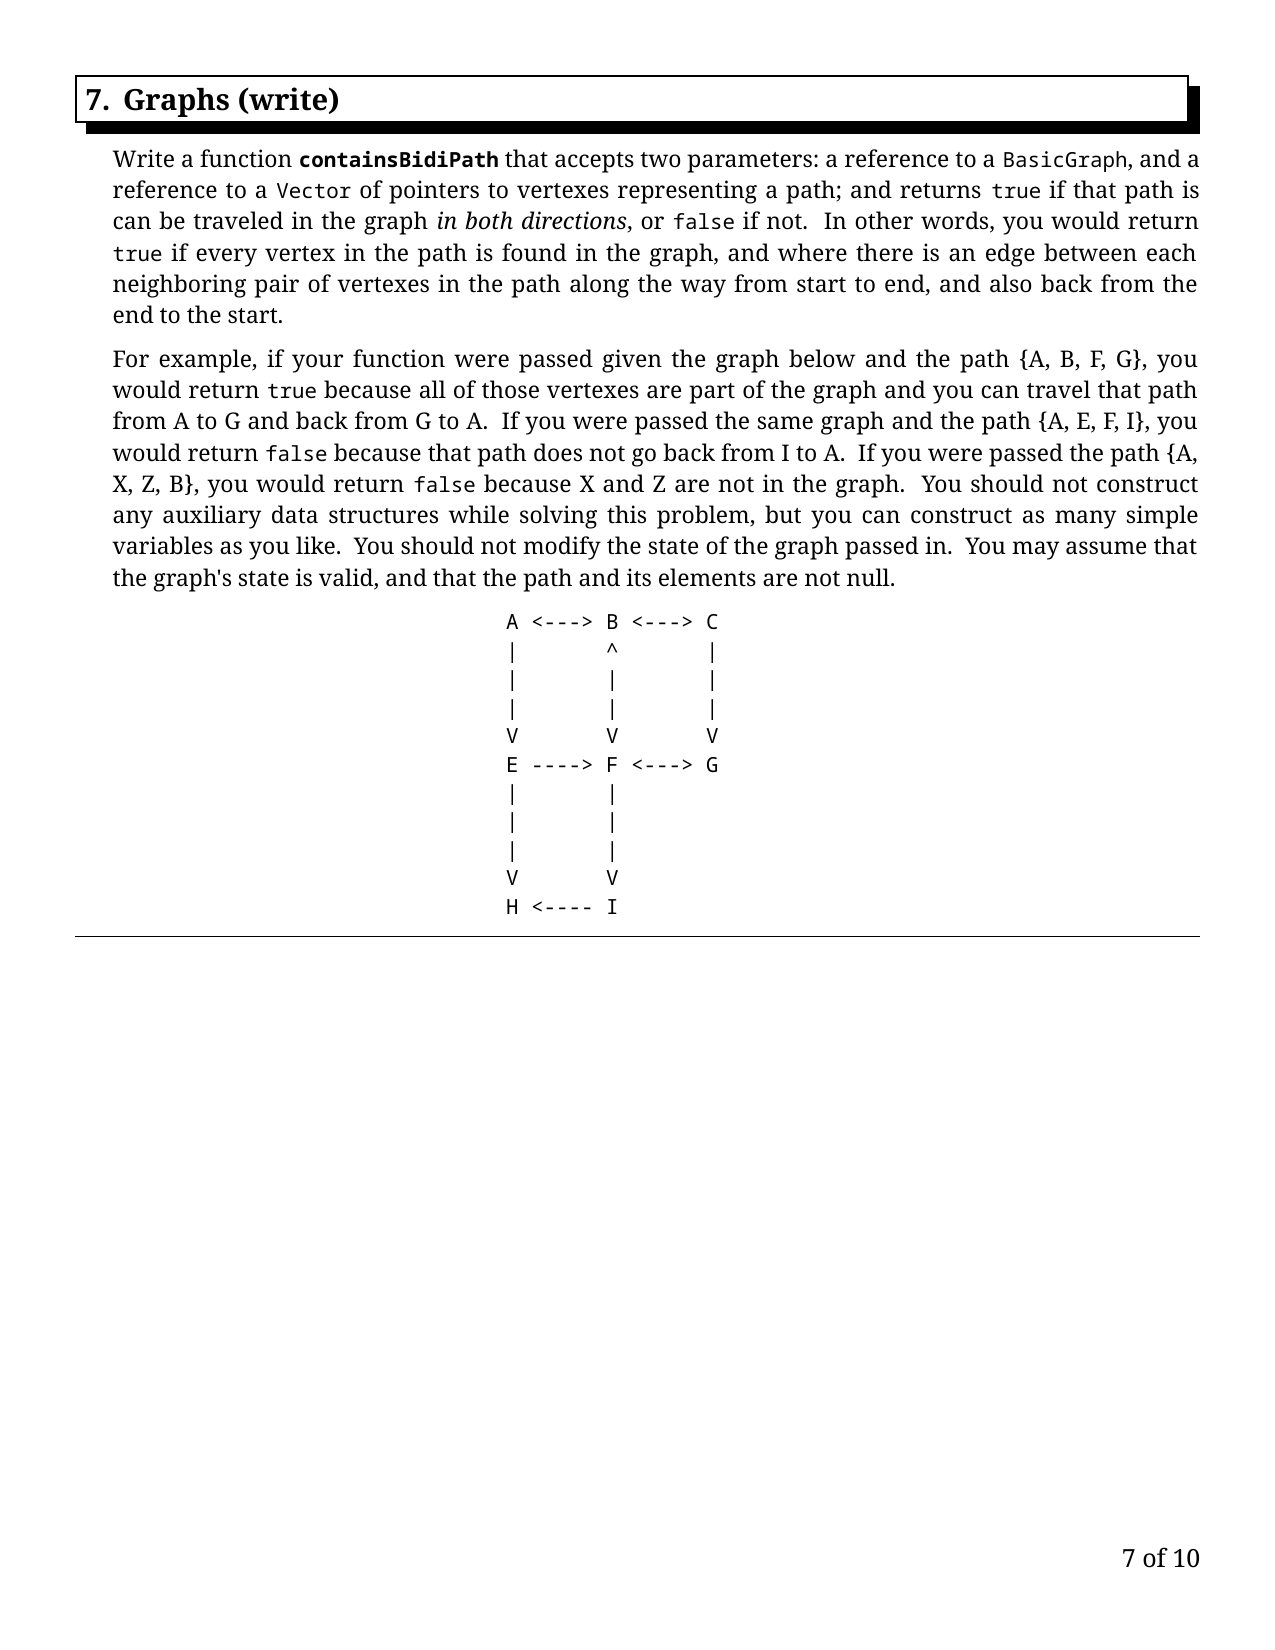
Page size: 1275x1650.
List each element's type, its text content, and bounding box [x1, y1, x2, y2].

text For example, if your function were passed given the graph below and the path {A, B, F, G}, you would return true because all of those vertexes are part of the graph and you can travel that path from A to G and back from G to A. If you were passed the same graph and the path {A, E, F, I}, you would return false because that path does not go back from I to A. If you were passed the path {A, X, Z, B}, you would return false because X and Z are not in the graph. You should not construct any auxiliary data structures while solving this problem, but you can construct as many simple variables as you like. You should not modify the state of the graph passed in. You may assume that the graph's state is valid, and that the path and its elements are not null. [112, 343, 1200, 593]
table_header [899, 602, 1199, 926]
table_header A <---> B <---> C | ^ | | | | | | | V V V E ----> F <---> G | | | | | | V V H <---- I [450, 602, 899, 926]
table_header [75, 602, 450, 926]
text Write a function containsBidiPath that accepts two parameters: a reference to a BasicGraph, and a reference to a Vector of pointers to vertexes representing a path; and returns true if that path is can be traveled in the graph in both directions, or false if not. In other words, you would return true if every vertex in the path is found in the graph, and where there is an edge between each neighboring pair of vertexes in the path along the way from start to end, and also back from the end to the start. [112, 143, 1200, 330]
subtitle 7. Graphs (write) [77, 77, 1187, 121]
